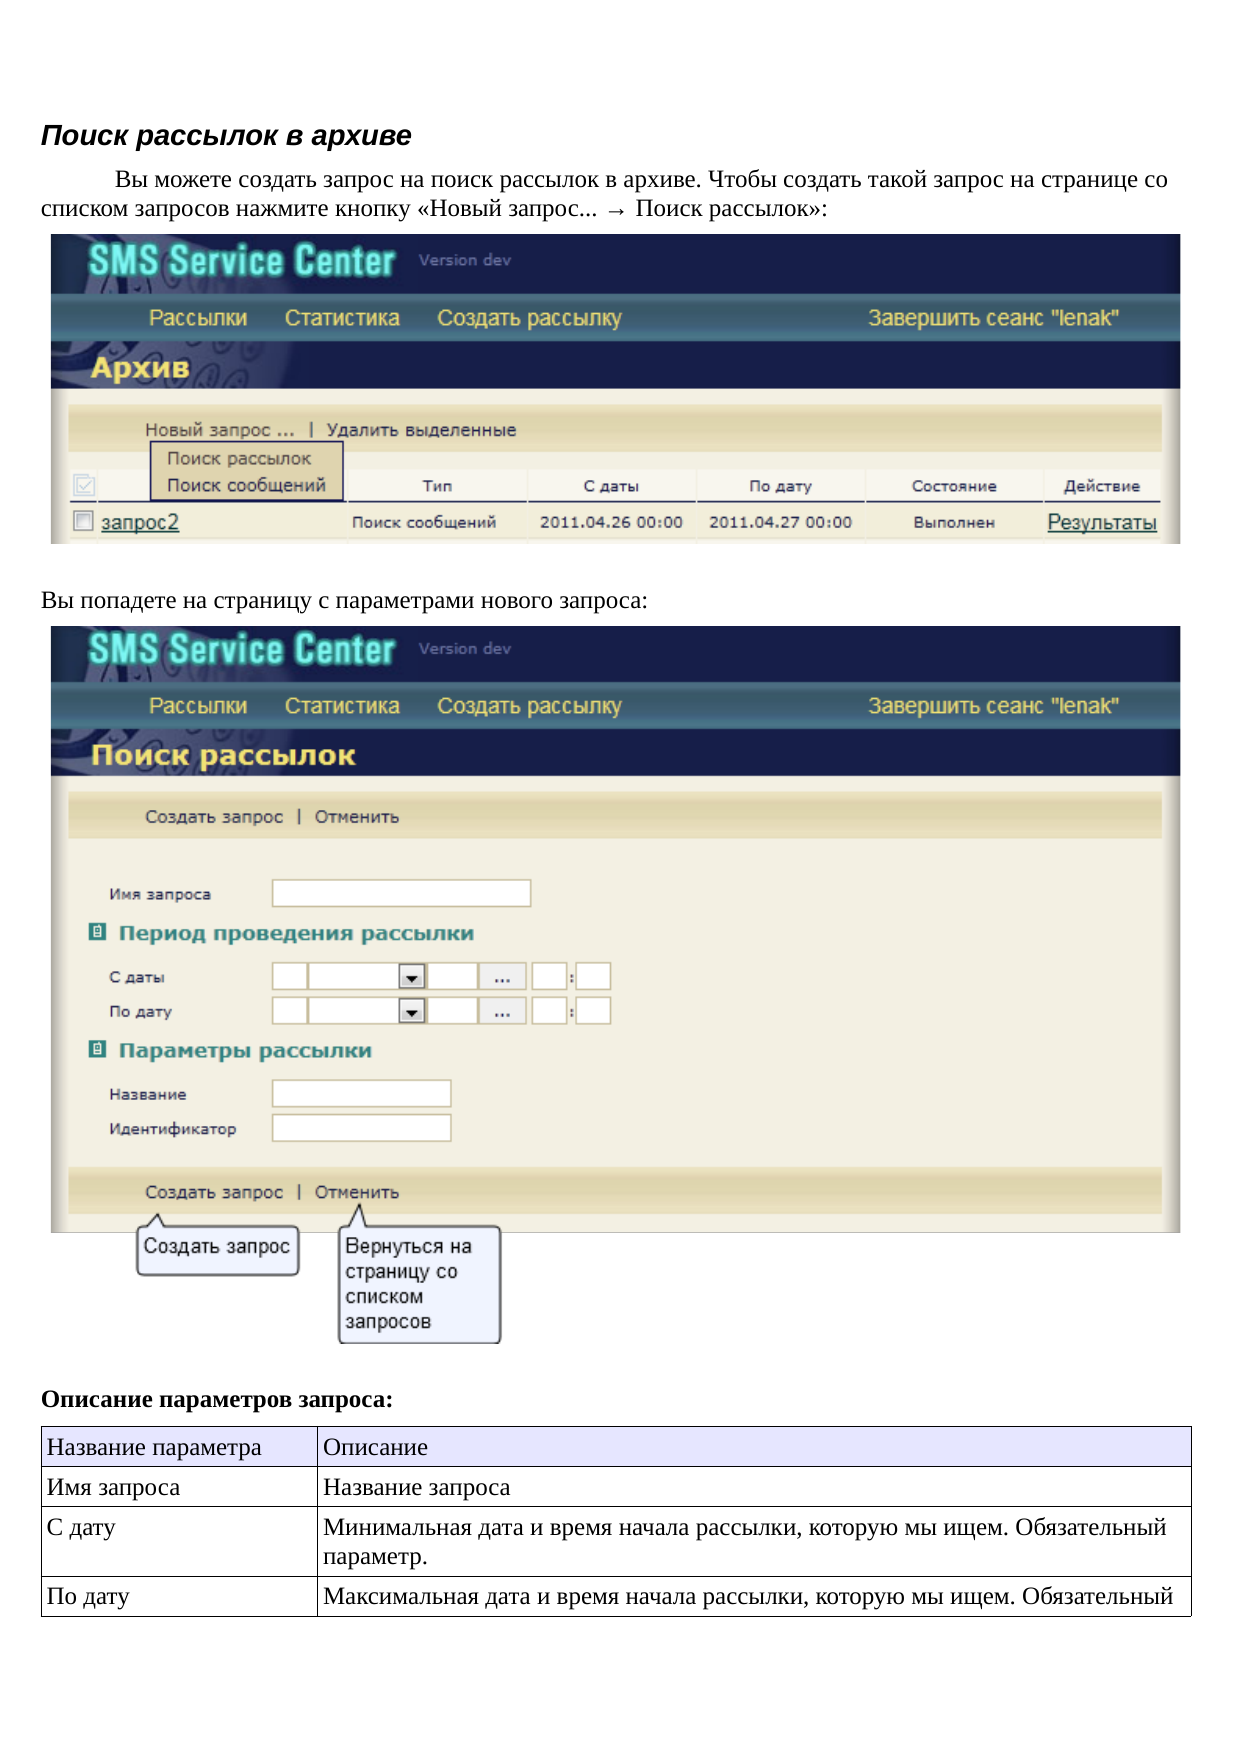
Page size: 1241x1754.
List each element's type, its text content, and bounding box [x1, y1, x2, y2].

table_cell Название запроса [318, 1467, 1191, 1506]
table_cell Минимальная дата и время начала рассылки, которую мы ищем. Обязательный параметр. [318, 1507, 1191, 1576]
table_header Название параметра [42, 1427, 317, 1466]
table_cell Имя запроса [42, 1467, 317, 1506]
picture [50, 626, 1181, 1344]
text Вы можете создать запрос на поиск рассылок в архиве. Чтобы создать такой запрос на странице со списком запросов нажмите кнопку «Новый запрос... → Поиск рассылок»: [41, 164, 1191, 222]
table_header Описание [318, 1427, 1191, 1466]
table_cell С дату [42, 1507, 317, 1576]
subtitle Поиск рассылок в архиве [41, 118, 1191, 152]
table_cell Максимальная дата и время начала рассылки, которую мы ищем. Обязательный [318, 1577, 1191, 1616]
text Вы попадете на страницу с параметрами нового запроса: [41, 585, 1191, 614]
table_cell По дату [42, 1577, 317, 1616]
text Описание параметров запроса: [41, 1384, 1191, 1413]
